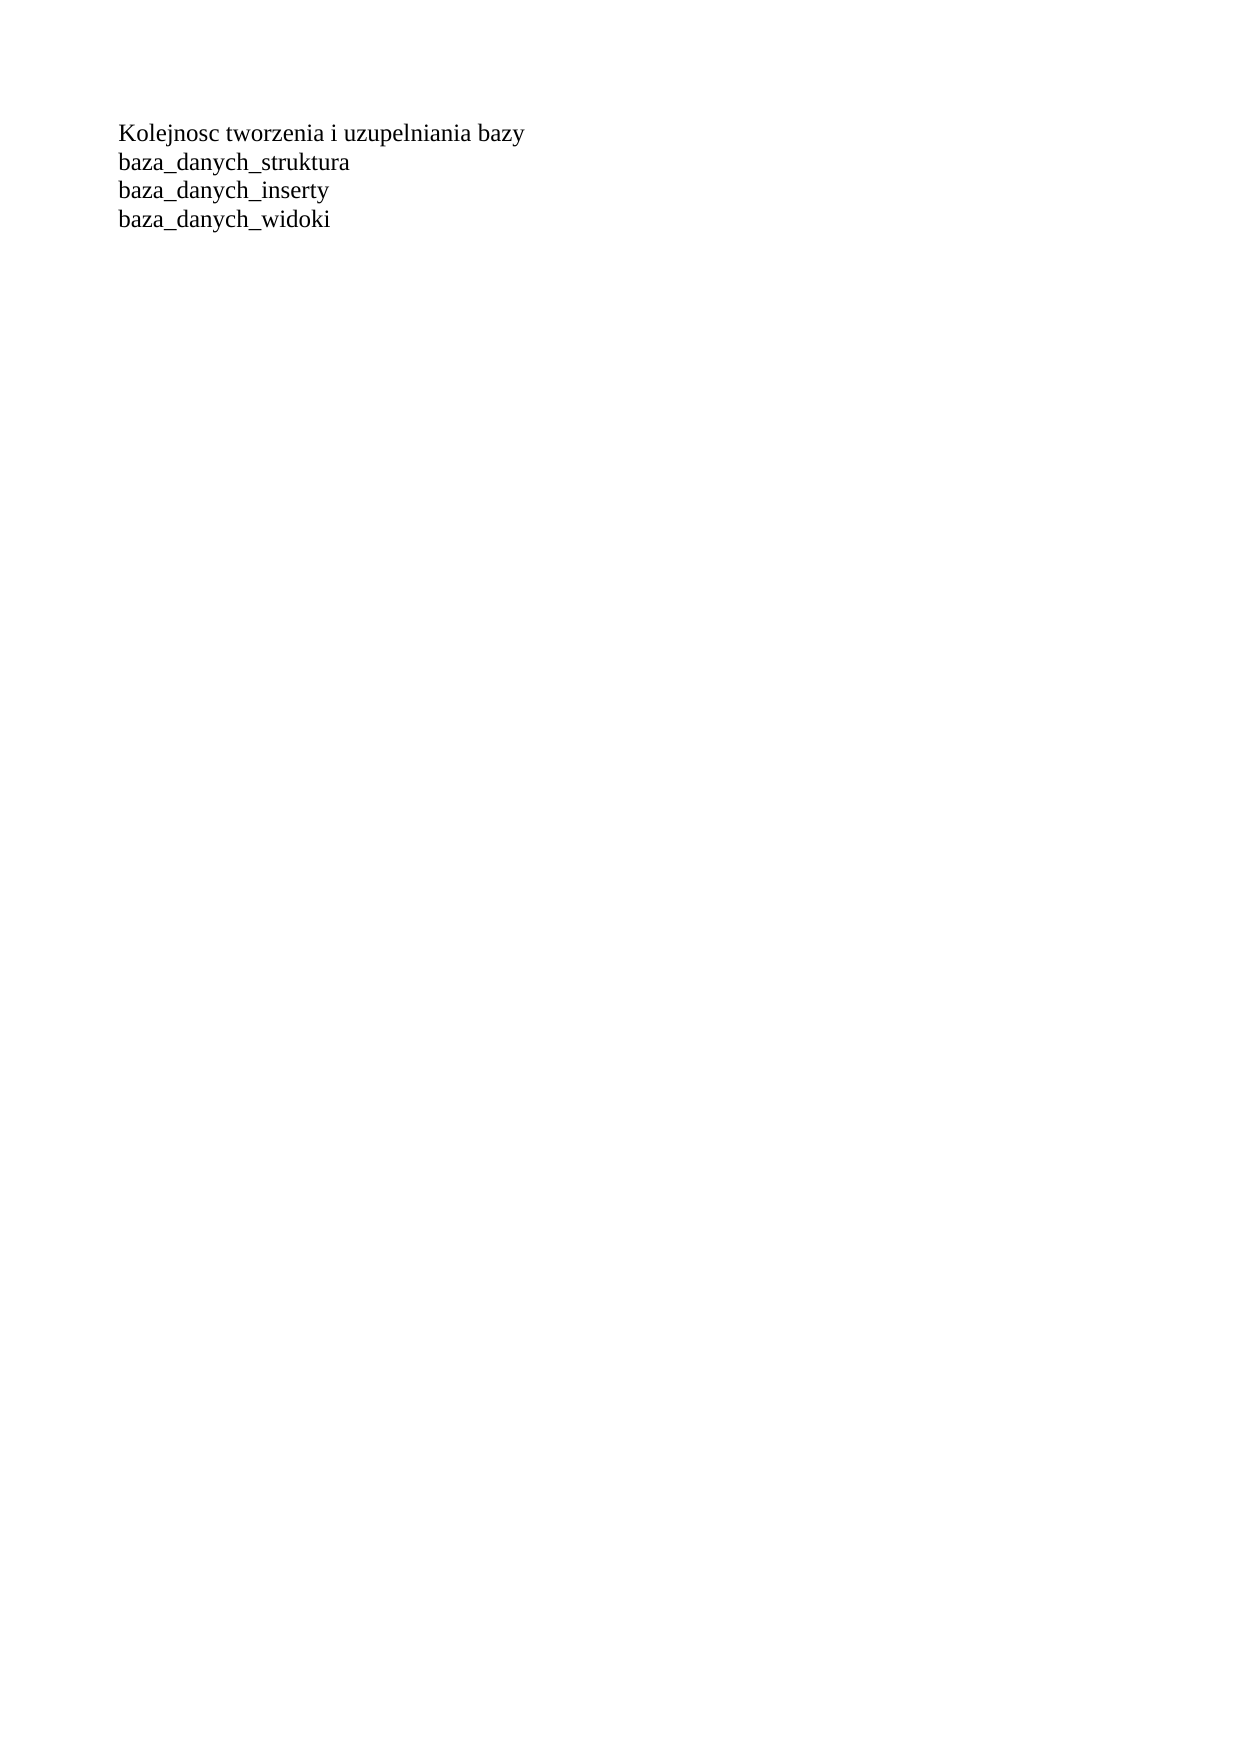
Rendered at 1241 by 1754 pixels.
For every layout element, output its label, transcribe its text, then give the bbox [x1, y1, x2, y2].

text baza_danych_struktura baza_danych_inserty [118, 147, 1122, 204]
text Kolejnosc tworzenia i uzupelniania bazy [118, 118, 1122, 147]
text baza_danych_widoki [118, 204, 1122, 233]
